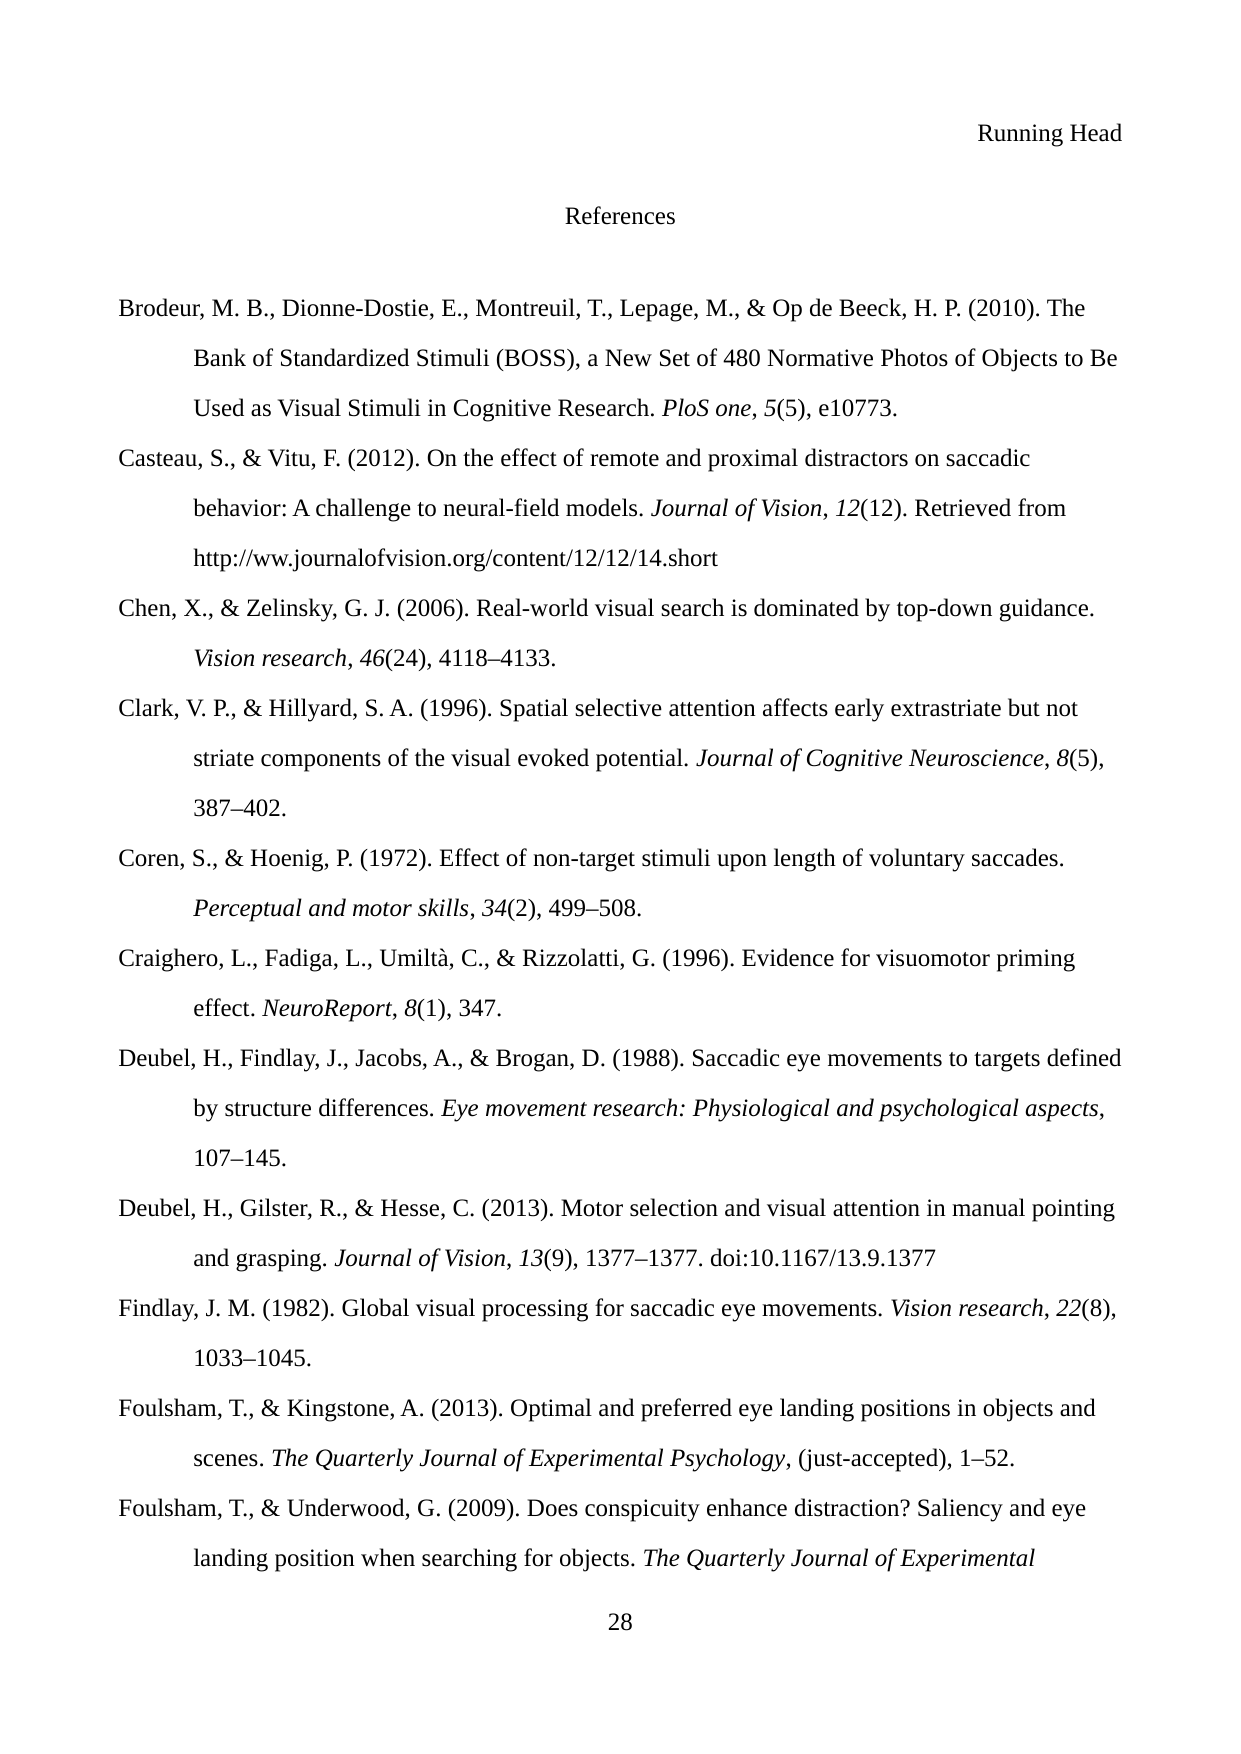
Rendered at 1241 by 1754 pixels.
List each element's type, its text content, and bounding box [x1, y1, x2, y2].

text Craighero, L., Fadiga, L., Umiltà, C., & Rizzolatti, G. (1996). Evidence for visuomotor priming effect. NeuroReport, 8(1), 347. [118, 921, 1122, 1021]
text Deubel, H., Gilster, R., & Hesse, C. (2013). Motor selection and visual attention in manual pointing and grasping. Journal of Vision, 13(9), 1377–1377. doi:10.1167/13.9.1377 [118, 1171, 1122, 1271]
text Foulsham, T., & Underwood, G. (2009). Does conspicuity enhance distraction? Saliency and eye landing position when searching for objects. The Quarterly Journal of Experimental [118, 1471, 1122, 1571]
text Findlay, J. M. (1982). Global visual processing for saccadic eye movements. Vision research, 22(8), 1033–1045. [118, 1271, 1122, 1371]
text Brodeur, M. B., Dionne-Dostie, E., Montreuil, T., Lepage, M., & Op de Beeck, H. P. (2010). The Bank of Standardized Stimuli (BOSS), a New Set of 480 Normative Photos of Objects to Be Used as Visual Stimuli in Cognitive Research. PloS one, 5(5), e10773. [118, 271, 1122, 421]
text Coren, S., & Hoenig, P. (1972). Effect of non-target stimuli upon length of voluntary saccades. Perceptual and motor skills, 34(2), 499–508. [118, 821, 1122, 921]
text Chen, X., & Zelinsky, G. J. (2006). Real-world visual search is dominated by top-down guidance. Vision research, 46(24), 4118–4133. [118, 571, 1122, 671]
subtitle References [118, 201, 1122, 230]
text Foulsham, T., & Kingstone, A. (2013). Optimal and preferred eye landing positions in objects and scenes. The Quarterly Journal of Experimental Psychology, (just-accepted), 1–52. [118, 1371, 1122, 1471]
text Clark, V. P., & Hillyard, S. A. (1996). Spatial selective attention affects early extrastriate but not striate components of the visual evoked potential. Journal of Cognitive Neuroscience, 8(5), 387–402. [118, 671, 1122, 821]
text Casteau, S., & Vitu, F. (2012). On the effect of remote and proximal distractors on saccadic behavior: A challenge to neural-field models. Journal of Vision, 12(12). Retrieved from http://ww.journalofvision.org/content/12/12/14.short [118, 421, 1122, 571]
text Deubel, H., Findlay, J., Jacobs, A., & Brogan, D. (1988). Saccadic eye movements to targets defined by structure differences. Eye movement research: Physiological and psychological aspects, 107–145. [118, 1021, 1122, 1171]
